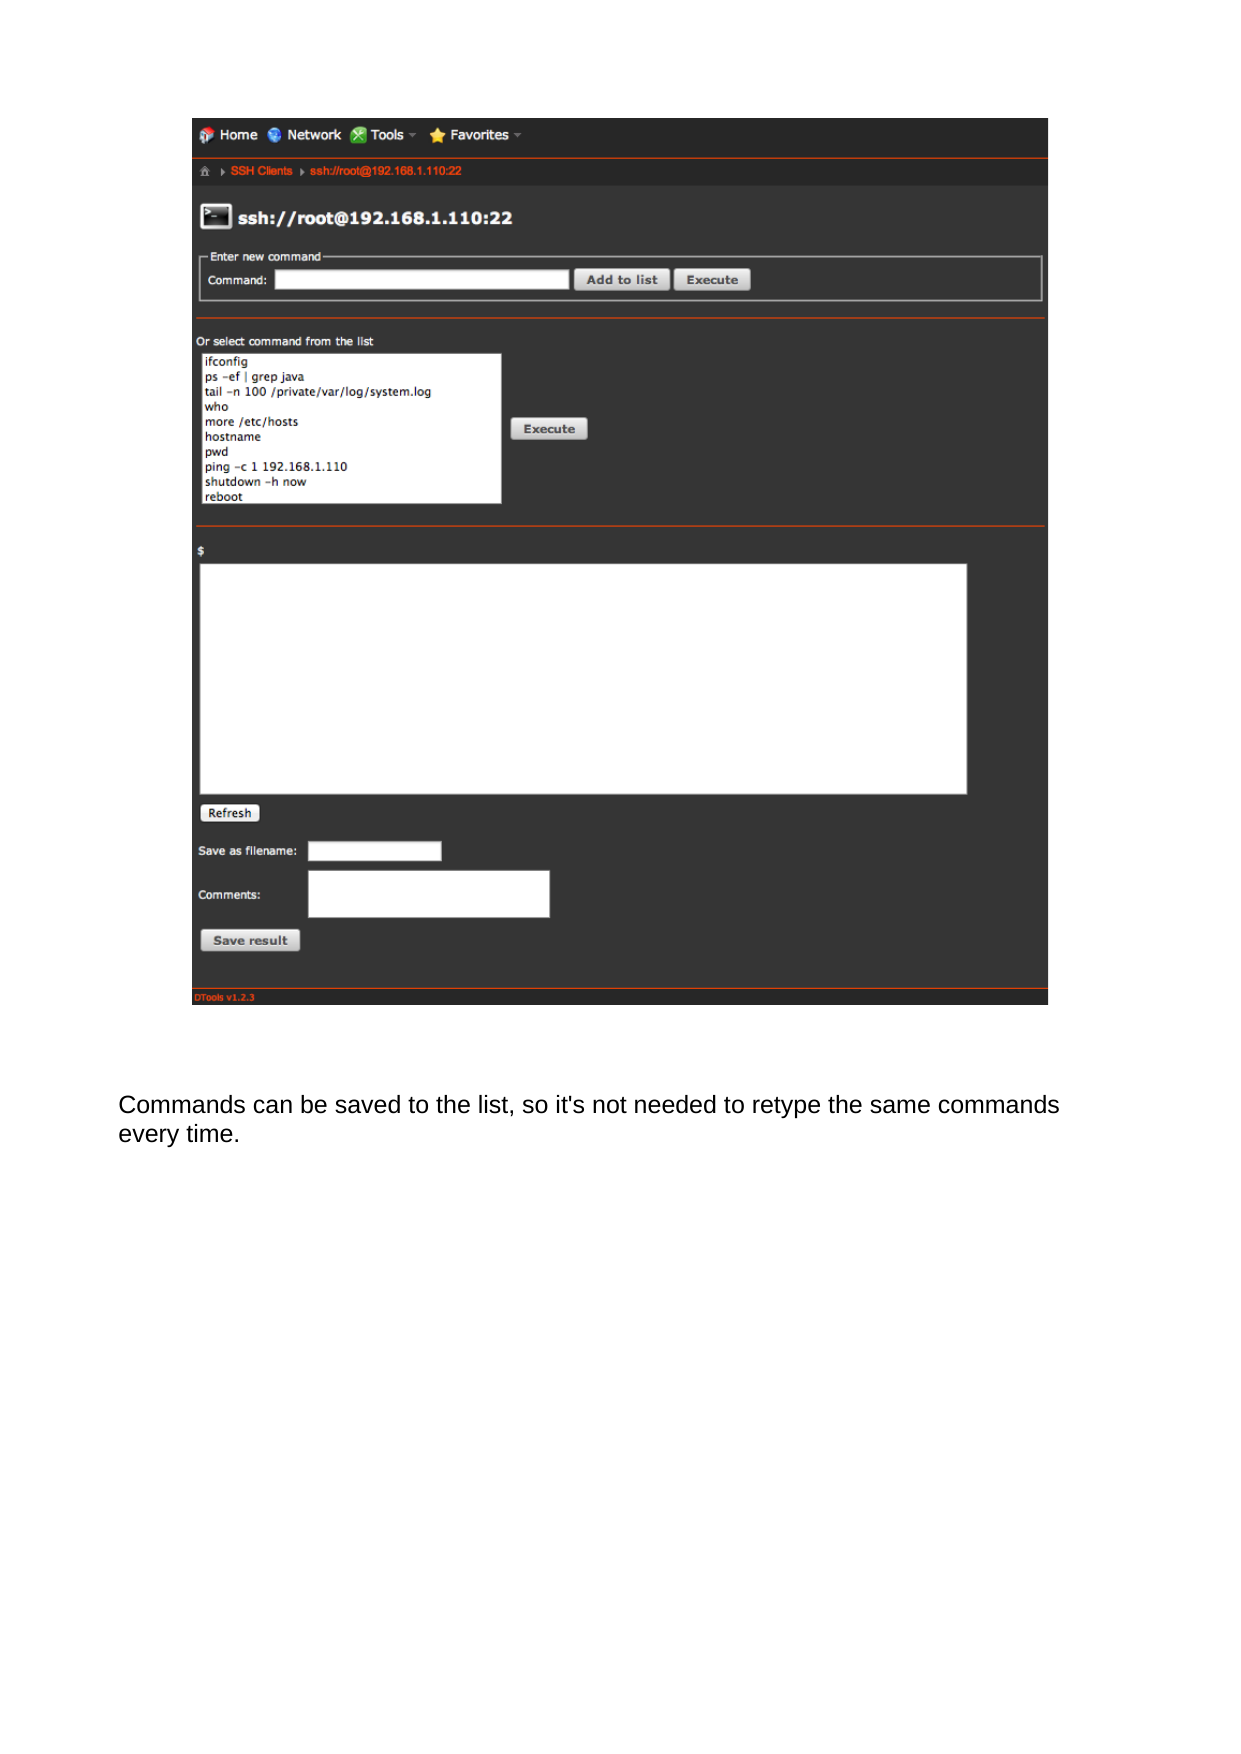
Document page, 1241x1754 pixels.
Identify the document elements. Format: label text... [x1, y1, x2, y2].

text Commands can be saved to the list, so it's not needed to retype the same commands every time. [118, 1090, 1122, 1148]
picture [192, 118, 1049, 1005]
